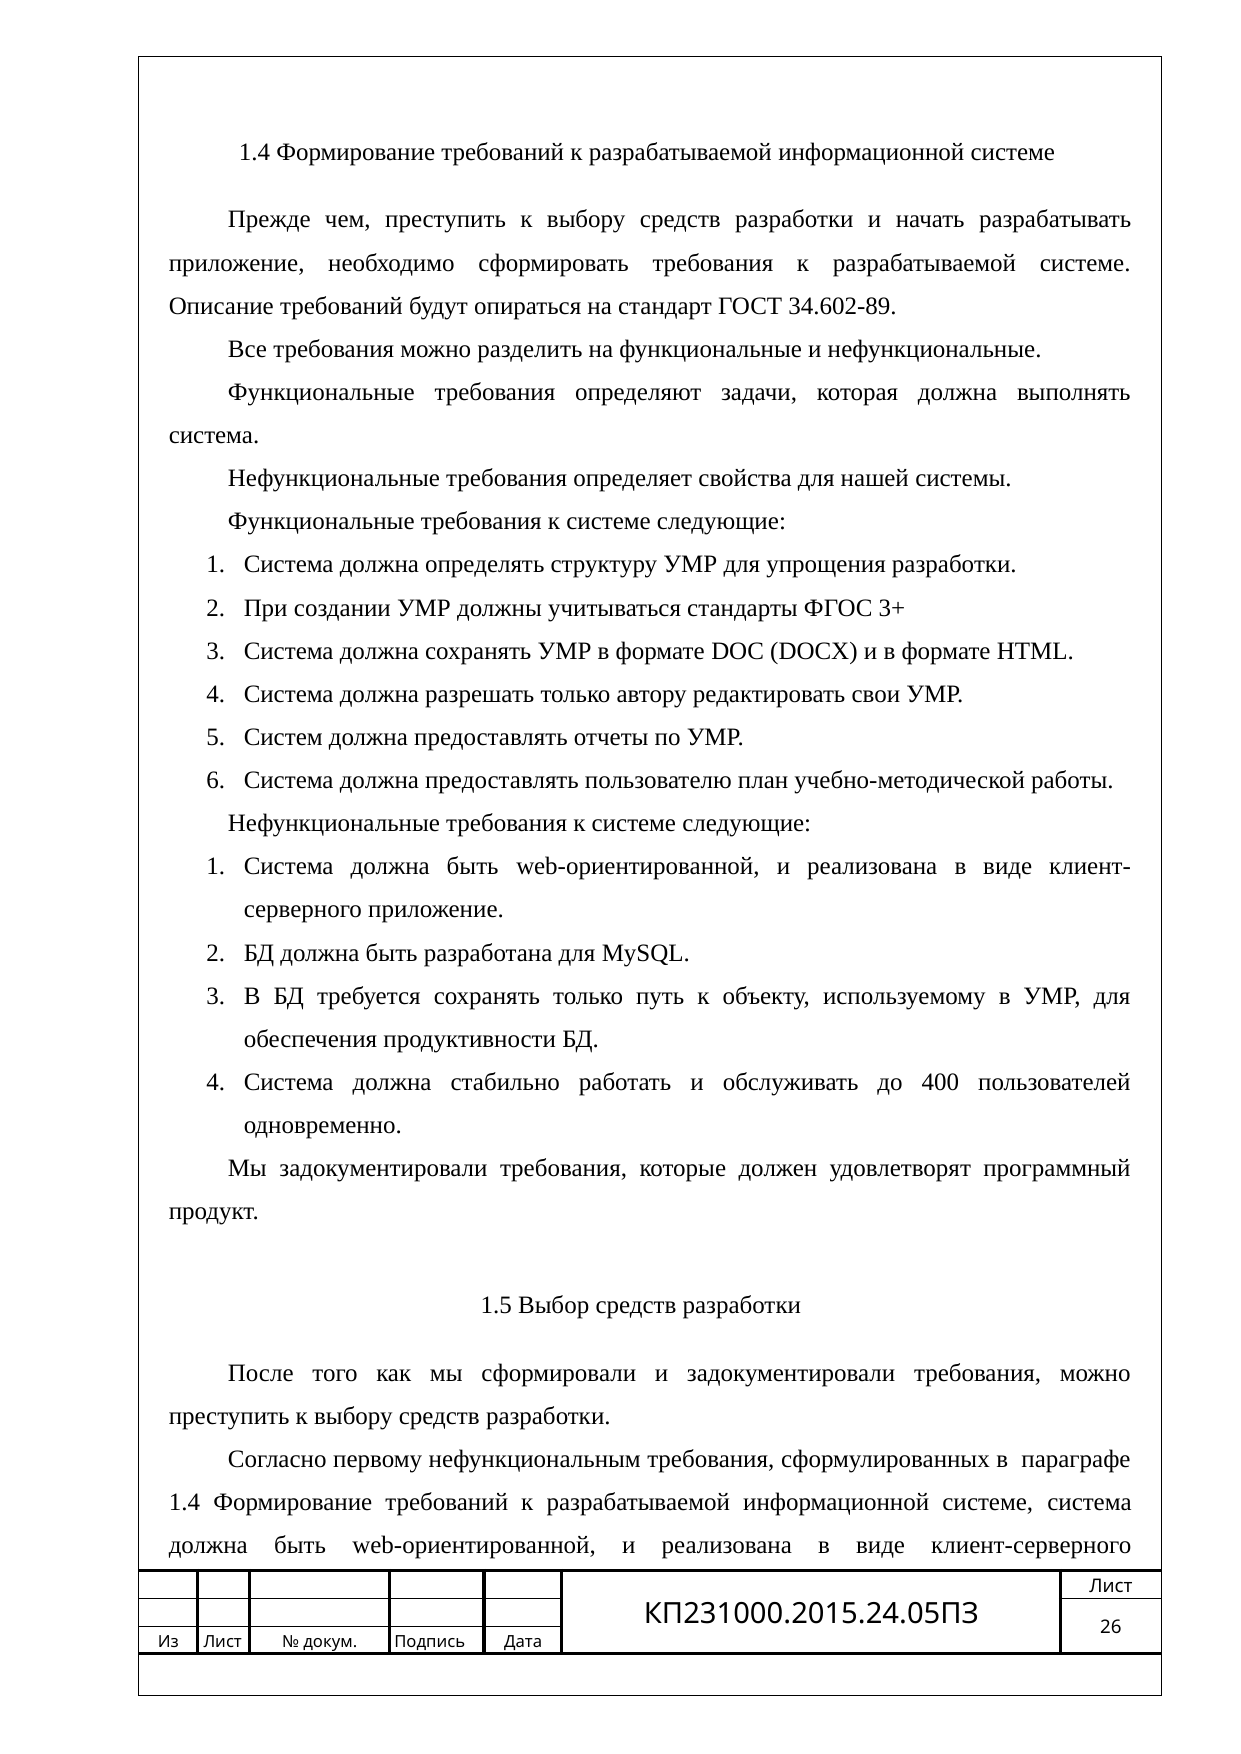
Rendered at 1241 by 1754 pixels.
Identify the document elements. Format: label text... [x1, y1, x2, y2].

subtitle 1.4 Формирование требований к разрабатываемой информационной системе [168, 137, 1132, 165]
text Все требования можно разделить на функциональные и нефункциональные. [168, 334, 1132, 363]
list Систем должна предоставлять отчеты по УМР. [206, 722, 1132, 751]
text Нефункциональные требования определяет свойства для нашей системы. [168, 463, 1132, 492]
list В БД требуется сохранять только путь к объекту, используемому в УМР, для обеспечения продуктивности БД. [206, 981, 1132, 1053]
list Система должна определять структуру УМР для упрощения разработки. [206, 549, 1132, 578]
text Прежде чем, преступить к выбору средств разработки и начать разрабатывать приложение, необходимо сформировать требования к разрабатываемой системе. Описание требований будут опираться на стандарт ГОСТ 34.602-89. [168, 204, 1132, 319]
text Согласно первому нефункциональным требования, сформулированных в параграфе 1.4 Формирование требований к разрабатываемой информационной системе, система должна быть web-ориентированной, и реализована в виде клиент-серверного [168, 1444, 1132, 1559]
subtitle 1.5 Выбор средств разработки [168, 1290, 1132, 1318]
list Система должна предоставлять пользователю план учебно-методической работы. [206, 765, 1132, 794]
list Система должна быть web-ориентированной, и реализована в виде клиент-серверного приложение. [206, 851, 1132, 923]
text Нефункциональные требования к системе следующие: [168, 808, 1132, 837]
text После того как мы сформировали и задокументировали требования, можно преступить к выбору средств разработки. [168, 1358, 1132, 1429]
list Система должна разрешать только автору редактировать свои УМР. [206, 679, 1132, 708]
list БД должна быть разработана для MySQL. [206, 938, 1132, 966]
list При создании УМР должны учитываться стандарты ФГОС 3+ [206, 593, 1132, 621]
text Функциональные требования определяют задачи, которая должна выполнять система. [168, 377, 1132, 449]
list Система должна стабильно работать и обслуживать до 400 пользователей одновременно. [206, 1067, 1132, 1139]
list Система должна сохранять УМР в формате DOC (DOCX) и в формате HTML. [206, 636, 1132, 664]
text Мы задокументировали требования, которые должен удовлетворят программный продукт. [168, 1153, 1132, 1225]
text Функциональные требования к системе следующие: [168, 506, 1132, 535]
